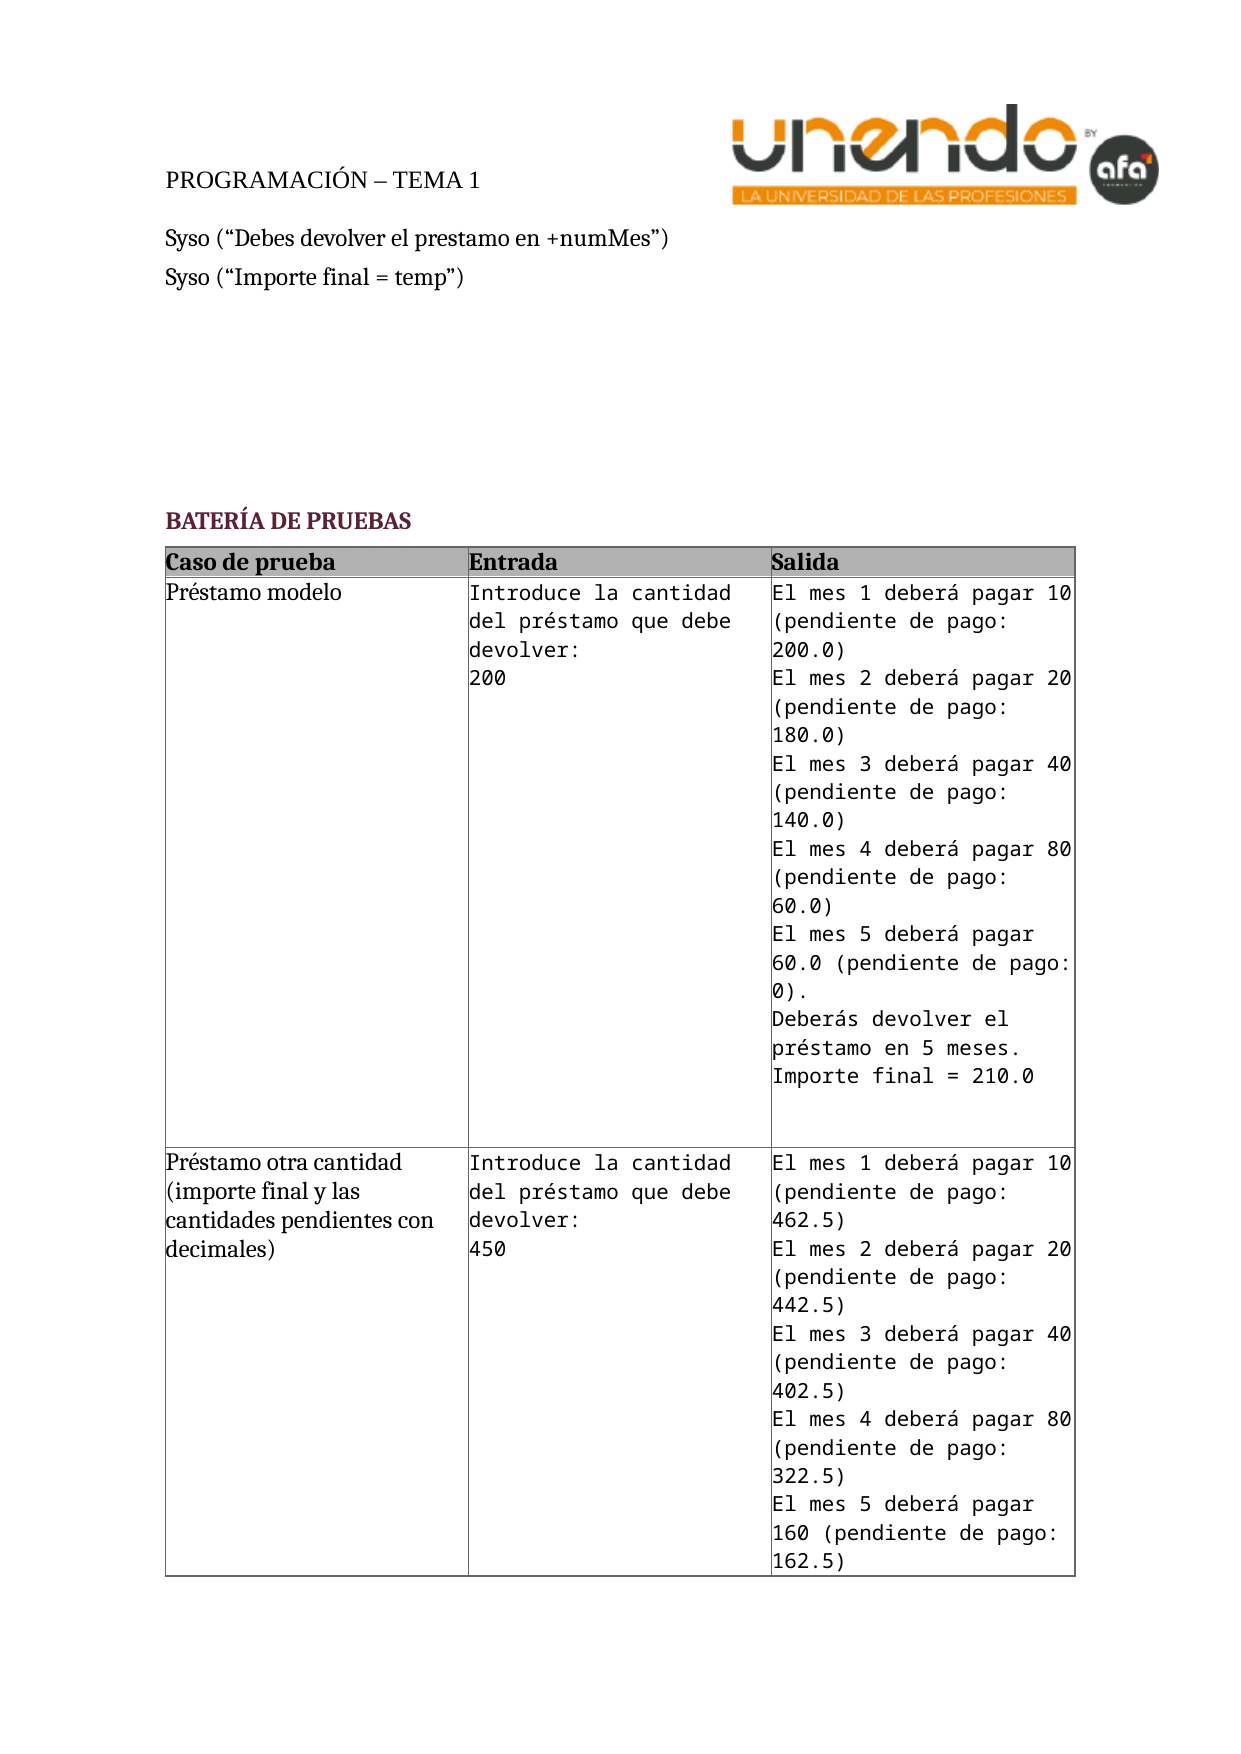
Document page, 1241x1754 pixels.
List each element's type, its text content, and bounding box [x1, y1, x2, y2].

text BATERÍA DE PRUEBAS [165, 507, 1075, 536]
table_cell Préstamo otra cantidad (importe final y las cantidades pendientes con decimales) [166, 1148, 468, 1575]
table_cell Introduce la cantidad del préstamo que debe devolver: 200 [469, 578, 771, 1147]
table_cell El mes 1 deberá pagar 10 (pendiente de pago: 200.0) El mes 2 deberá pagar 20 (pendiente de pago: 180.0) El mes 3 deberá pagar 40 (pendiente de pago: 140.0) El mes 4 deberá pagar 80 (pendiente de pago: 60.0) El mes 5 deberá pagar 60.0 (pendiente de pago: 0). Deberás devolver el préstamo en 5 meses. Importe final = 210.0 [772, 578, 1074, 1147]
table_cell Introduce la cantidad del préstamo que debe devolver: 450 [469, 1148, 771, 1575]
picture [725, 104, 1159, 212]
table_header Caso de prueba [166, 548, 468, 576]
table_header Salida [772, 548, 1074, 576]
table_cell El mes 1 deberá pagar 10 (pendiente de pago: 462.5) El mes 2 deberá pagar 20 (pendiente de pago: 442.5) El mes 3 deberá pagar 40 (pendiente de pago: 402.5) El mes 4 deberá pagar 80 (pendiente de pago: 322.5) El mes 5 deberá pagar 160 (pendiente de pago: 162.5) [772, 1148, 1074, 1575]
table_header Entrada [469, 548, 771, 576]
table_header Syso (“Debes devolver el prestamo en +numMes”) Syso (“Importe final = temp”) [165, 224, 1075, 336]
table_cell Préstamo modelo [166, 578, 468, 1147]
